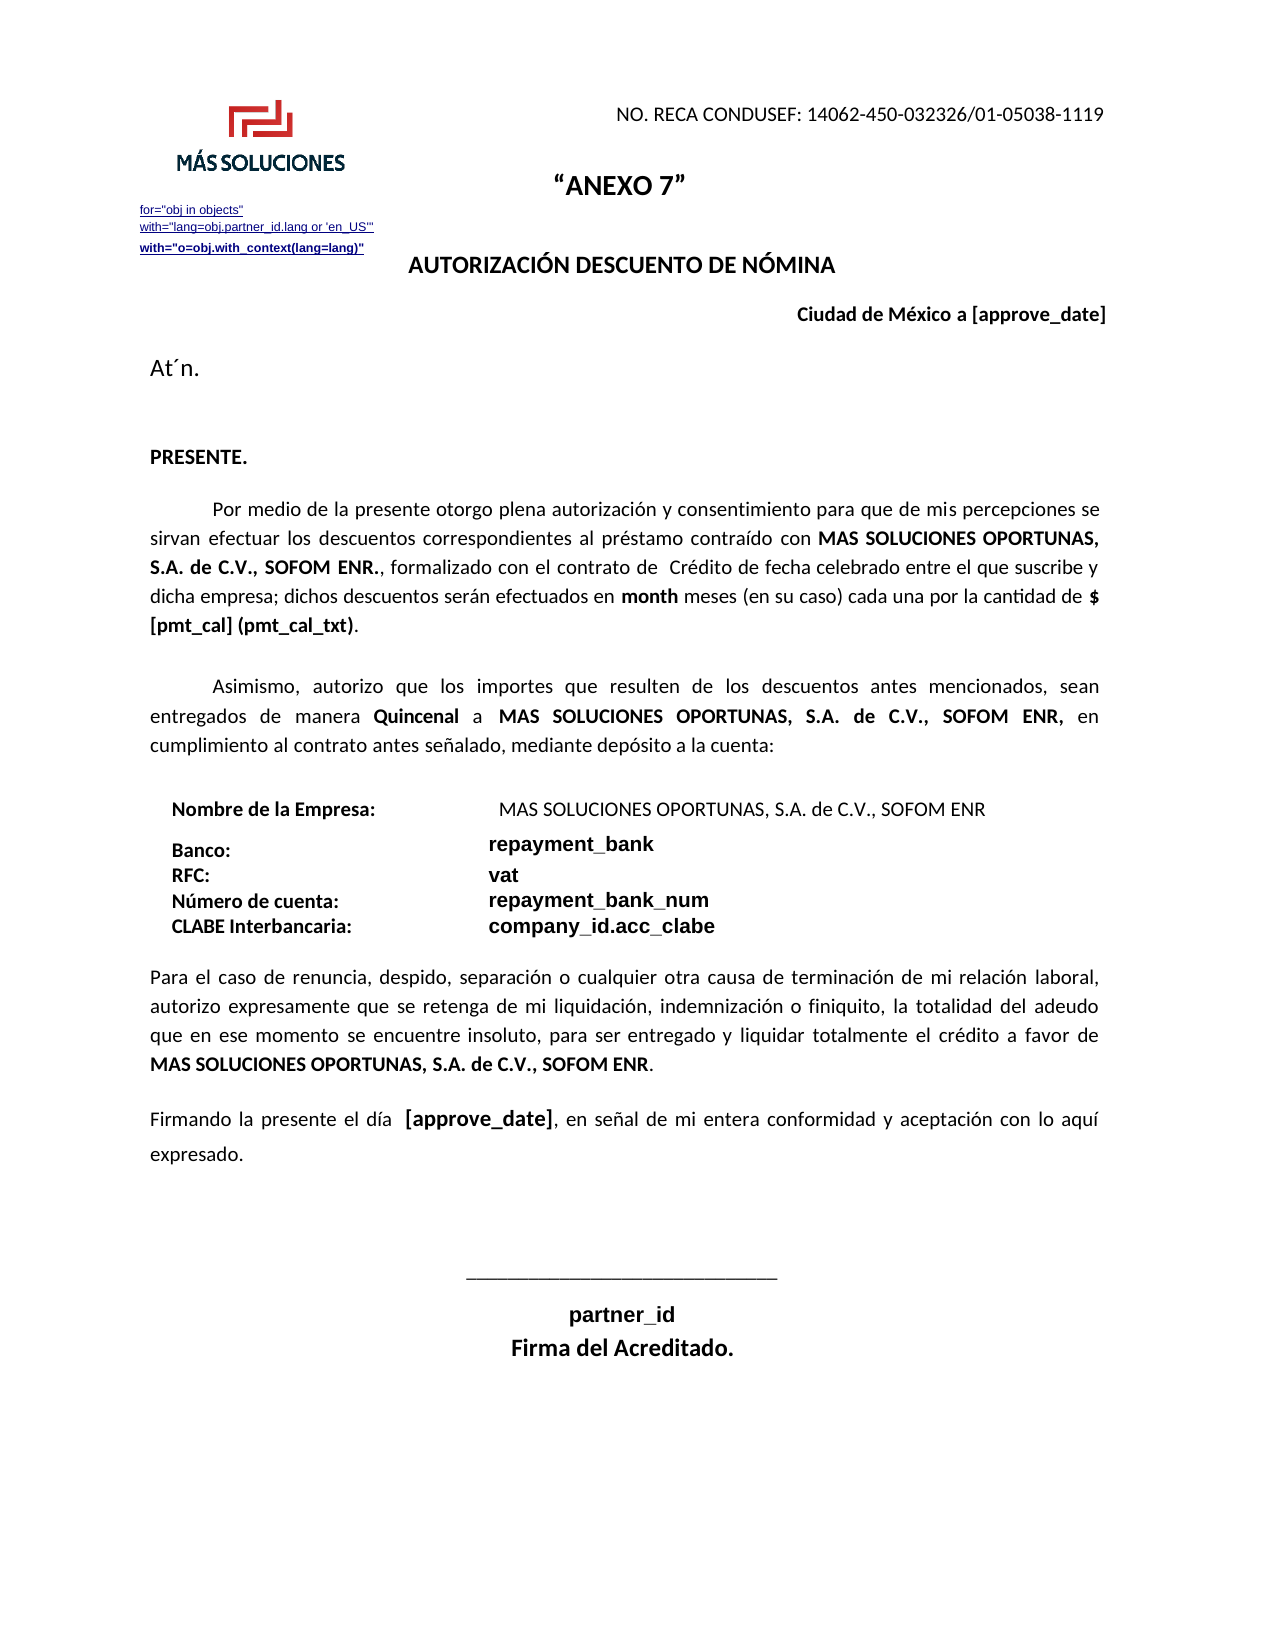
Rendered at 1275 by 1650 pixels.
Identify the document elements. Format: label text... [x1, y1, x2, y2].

text “ANEXO 7” [349, 167, 1099, 203]
table_header MAS SOLUCIONES OPORTUNAS, S.A. de C.V., SOFOM ENR [477, 796, 1106, 832]
text [139, 167, 173, 203]
text Para el caso de renuncia, despido, separación o cualquier otra causa de terminación de mi relación laboral, autorizo expresamente que se retenga de mi liquidación, indemnización o finiquito, la totalidad del adeudo que en ese momento se encuentre insoluto, para ser entregado y liquidar totalmente el crédito a favor de MAS SOLUCIONES OPORTUNAS, S.A. de C.V., SOFOM ENR. [150, 964, 1099, 1077]
text Firmando la presente el día [approve_date], en señal de mi entera conformidad y aceptación con lo aquí expresado. [150, 1097, 1099, 1166]
text Firma del Acreditado. [506, 1332, 739, 1362]
text AUTORIZACIÓN DESCUENTO DE NÓMINA [139, 257, 1104, 278]
picture [173, 65, 349, 211]
text At´n. [150, 352, 1106, 383]
text ______________________________ [139, 1261, 1104, 1281]
text Por medio de la presente otorgo plena autorización y consentimiento para que de mis percepciones se sirvan efectuar los descuentos correspondientes al préstamo contraído con MAS SOLUCIONES OPORTUNAS, S.A. de C.V., SOFOM ENR., formalizado con el contrato de Crédito de fecha celebrado entre el que suscribe y dicha empresa; dichos descuentos serán efectuados en month meses (en su caso) cada una por la cantidad de $[pmt_cal] (pmt_cal_txt). [150, 496, 1100, 638]
text with="lang=obj.partner_id.lang or 'en_US'" [139, 219, 1104, 234]
table_cell Número de cuenta: [150, 888, 477, 913]
text partner_id [139, 1302, 1104, 1327]
table_cell Banco: [150, 832, 477, 863]
text PRESENTE. [150, 443, 1106, 470]
table_cell RFC: [150, 863, 477, 888]
text Asimismo, autorizo que los importes que resulten de los descuentos antes mencionados, sean entregados de manera Quincenal a MAS SOLUCIONES OPORTUNAS, S.A. de C.V., SOFOM ENR, en cumplimiento al contrato antes señalado, mediante depósito a la cuenta: [150, 674, 1099, 757]
table_header Nombre de la Empresa: [150, 796, 477, 832]
text with="o=obj.with_context(lang=lang)" [139, 236, 1104, 257]
table_cell CLABE Interbancaria: [150, 914, 477, 939]
text for="obj in objects" [139, 203, 180, 216]
table_cell repayment_bank [477, 832, 1106, 863]
table_cell vat [477, 863, 1106, 888]
text for="obj in objects" [215, 203, 1104, 217]
text Ciudad de México a [approve_date] [139, 299, 1106, 326]
table_cell company_id.acc_clabe [477, 914, 1106, 939]
table_cell repayment_bank_num [477, 888, 1106, 913]
